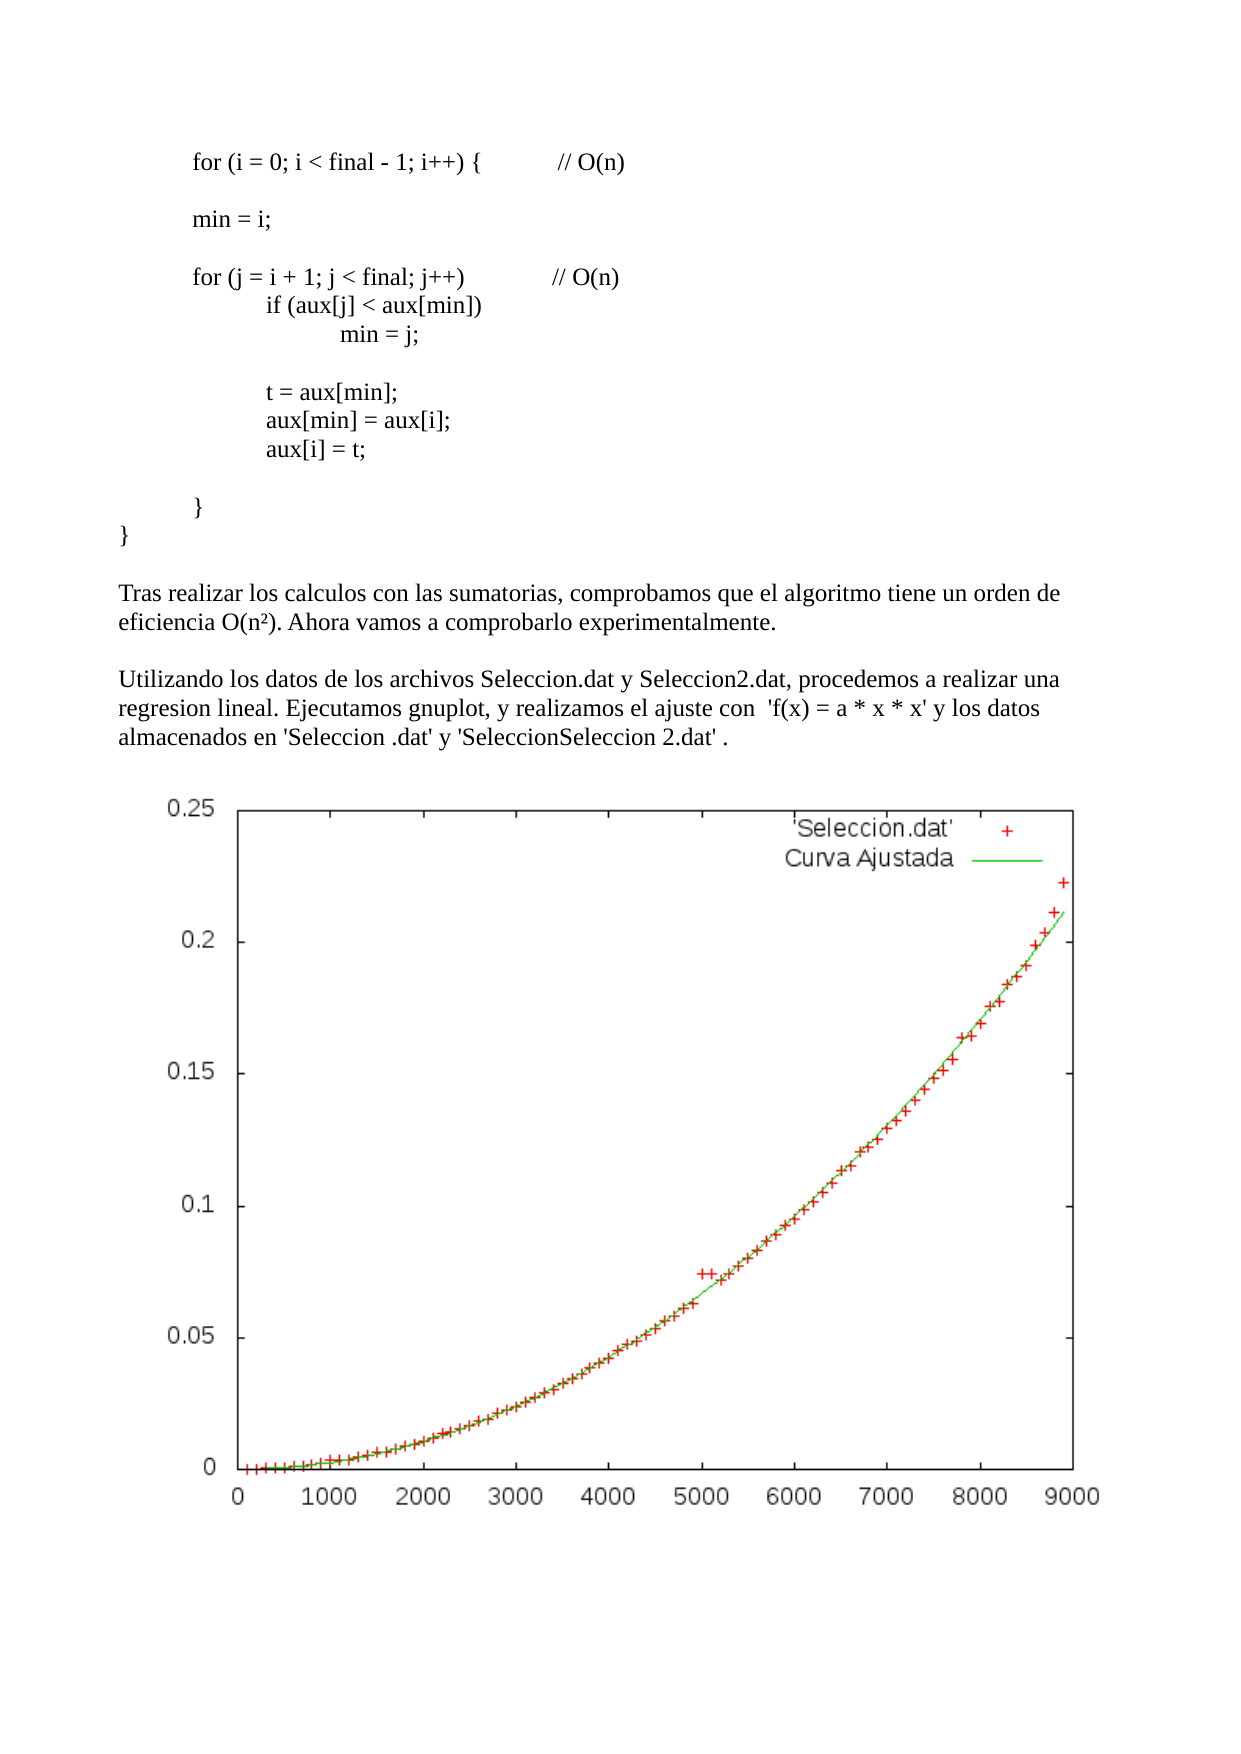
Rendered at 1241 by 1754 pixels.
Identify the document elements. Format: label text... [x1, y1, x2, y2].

text min = i; [118, 204, 1122, 233]
text aux[min] = aux[i]; [118, 406, 1122, 434]
text aux[i] = t; [118, 434, 1122, 463]
text if (aux[j] < aux[min]) [118, 291, 1122, 319]
text Tras realizar los calculos con las sumatorias, comprobamos que el algoritmo tiene un orden de eficiencia O(n²). Ahora vamos a comprobarlo experimentalmente. [118, 578, 1122, 636]
text } [118, 521, 1122, 549]
text min = j; [118, 319, 1122, 348]
picture [120, 779, 1121, 1530]
text } [118, 492, 1122, 521]
text for (j = i + 1; j < final; j++) // O(n) [118, 262, 1122, 291]
text t = aux[min]; [118, 377, 1122, 406]
text for (i = 0; i < final - 1; i++) { // O(n) [118, 147, 1122, 176]
text Utilizando los datos de los archivos Seleccion.dat y Seleccion2.dat, procedemos a realizar una regresion lineal. Ejecutamos gnuplot, y realizamos el ajuste con 'f(x) = a * x * x' y los datos almacenados en 'Seleccion .dat' y 'SeleccionSeleccion 2.dat' . [118, 664, 1122, 751]
